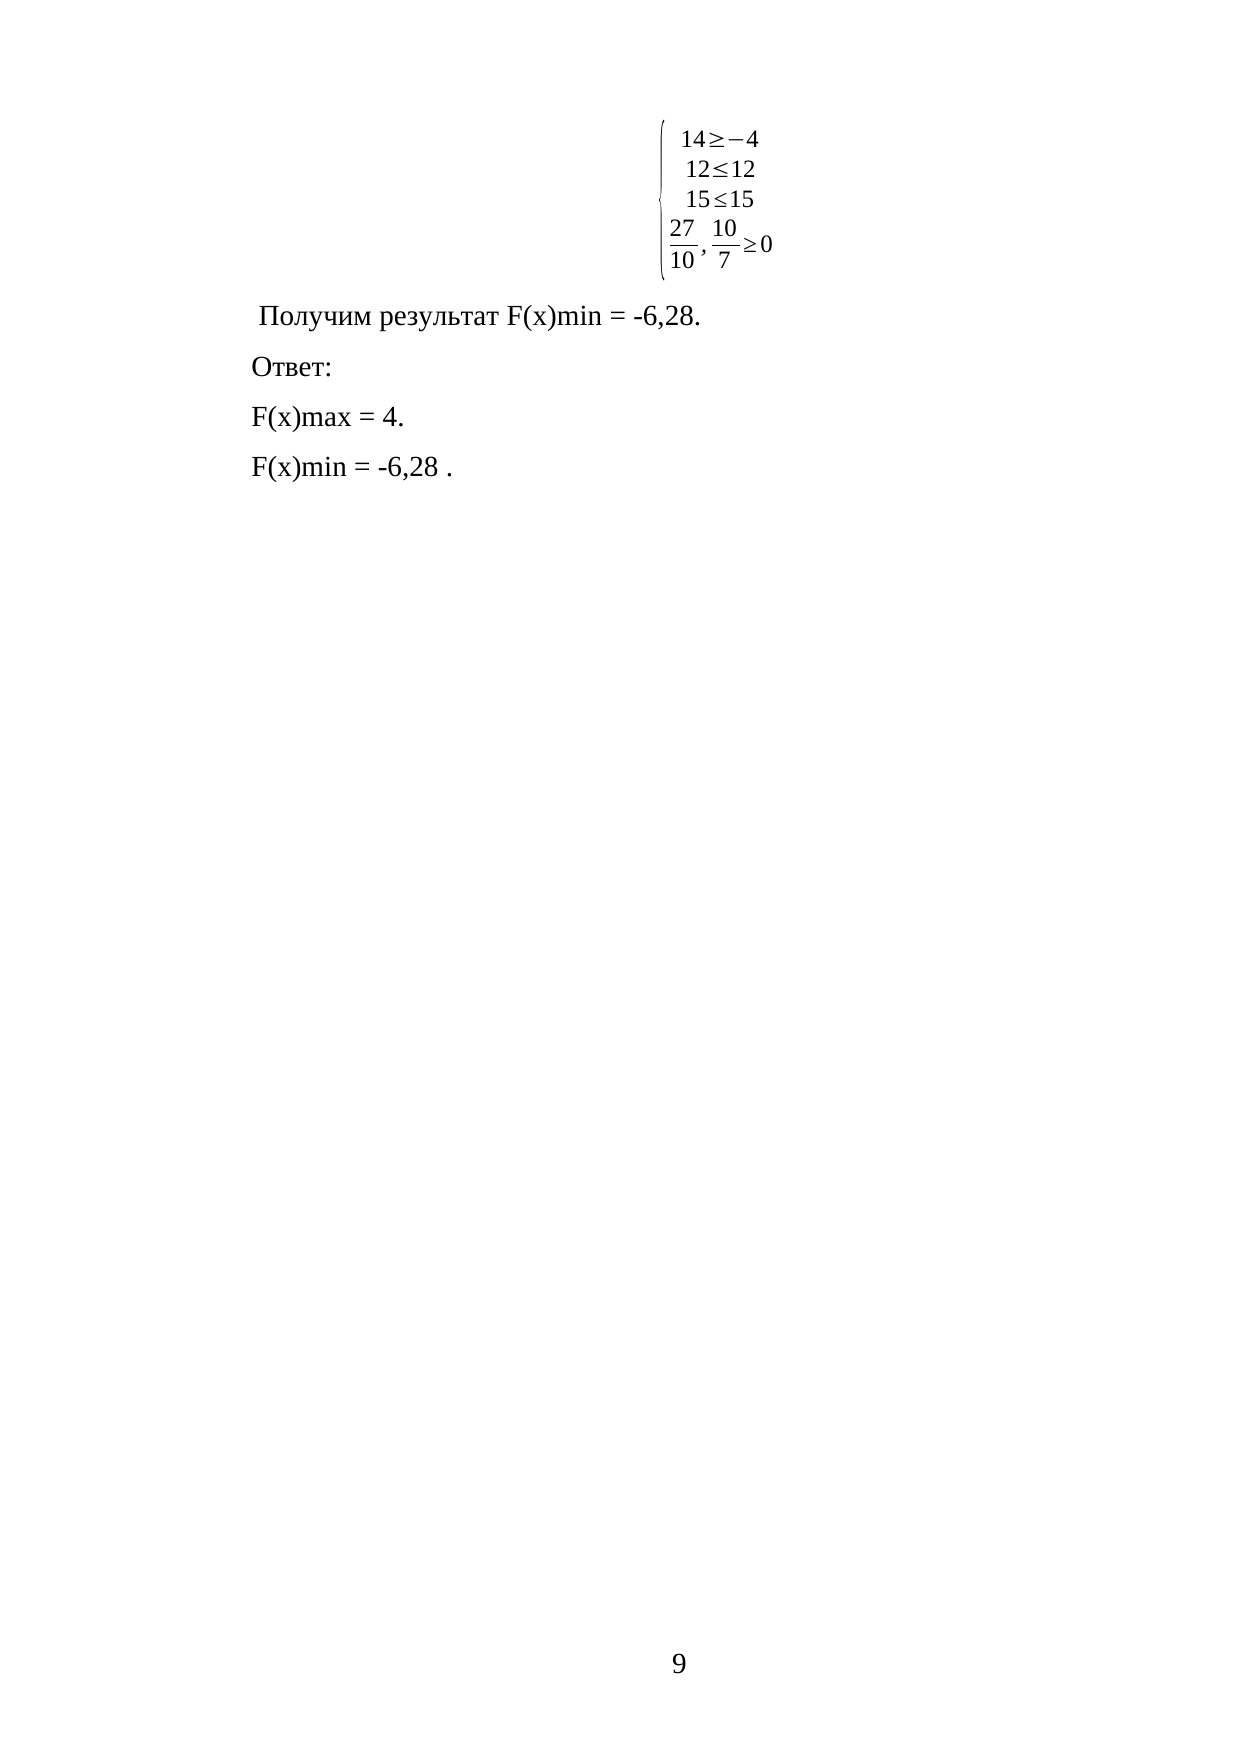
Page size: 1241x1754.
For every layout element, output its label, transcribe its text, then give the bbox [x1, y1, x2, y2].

text Ответ: [177, 349, 1181, 382]
text Получим результат F(x)min = -6,28. [177, 298, 1181, 332]
text F(x)max = 4. [177, 399, 1181, 433]
text F(x)min = -6,28 . [177, 449, 1181, 483]
